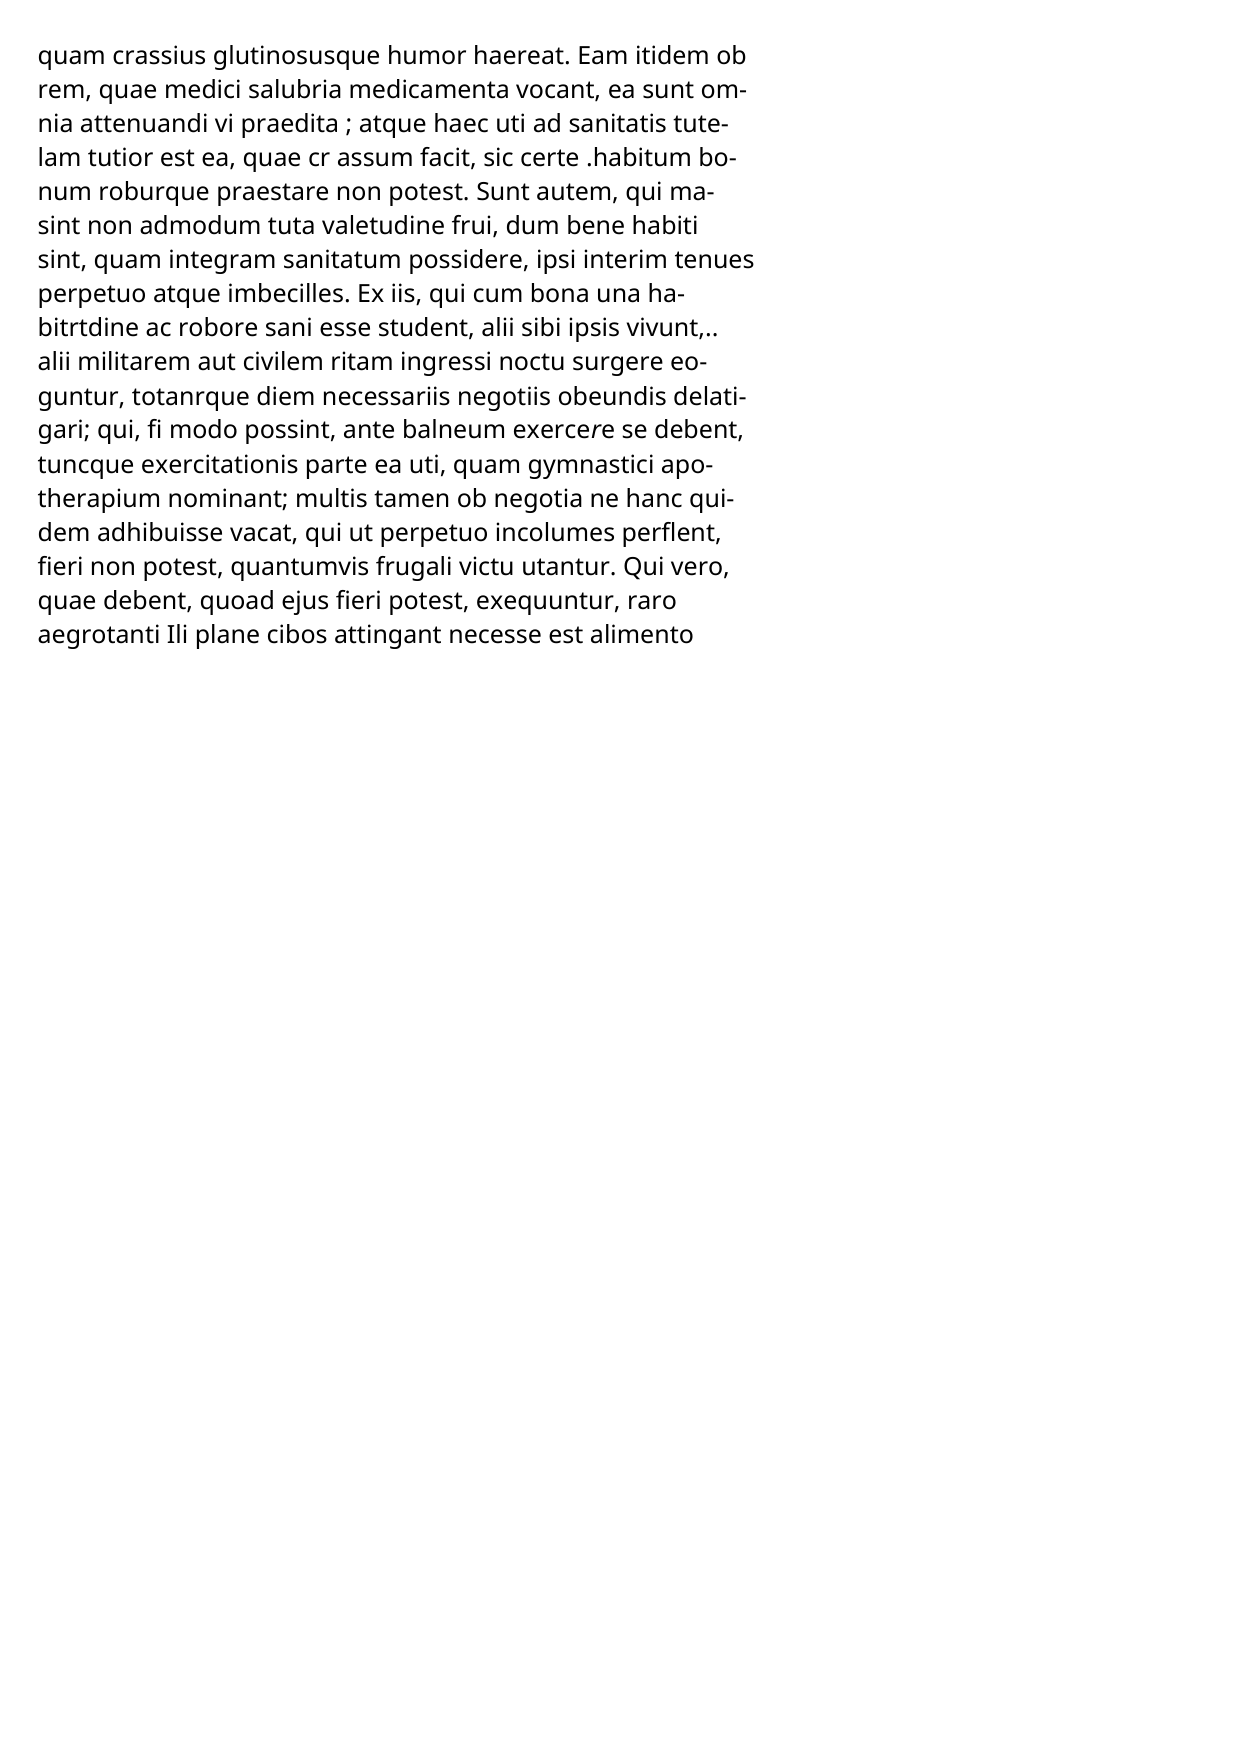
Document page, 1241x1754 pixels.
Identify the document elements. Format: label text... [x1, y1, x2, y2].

text quam crassius glutinosusque humor haereat. Eam itidem ob rem, quae medici salubria medicamenta vocant, ea sunt om- nia attenuandi vi praedita ; atque haec uti ad sanitatis tute- lam tutior est ea, quae cr assum facit, sic certe .habitum bo- num roburque praestare non potest. Sunt autem, qui ma- sint non admodum tuta valetudine frui, dum bene habiti sint, quam integram sanitatum possidere, ipsi interim tenues perpetuo atque imbecilles. Ex iis, qui cum bona una ha- bitrtdine ac robore sani esse student, alii sibi ipsis vivunt,.. alii militarem aut civilem ritam ingressi noctu surgere eo- guntur, totanrque diem necessariis negotiis obeundis delati- gari; qui, fi modo possint, ante balneum exercere se debent, tuncque exercitationis parte ea uti, quam gymnastici apo- therapium nominant; multis tamen ob negotia ne hanc qui- dem adhibuisse vacat, qui ut perpetuo incolumes perflent, fieri non potest, quantumvis frugali victu utantur. Qui vero, quae debent, quoad ejus fieri potest, exequuntur, raro aegrotanti Ili plane cibos attingant necesse est alimento [37, 37, 1203, 651]
